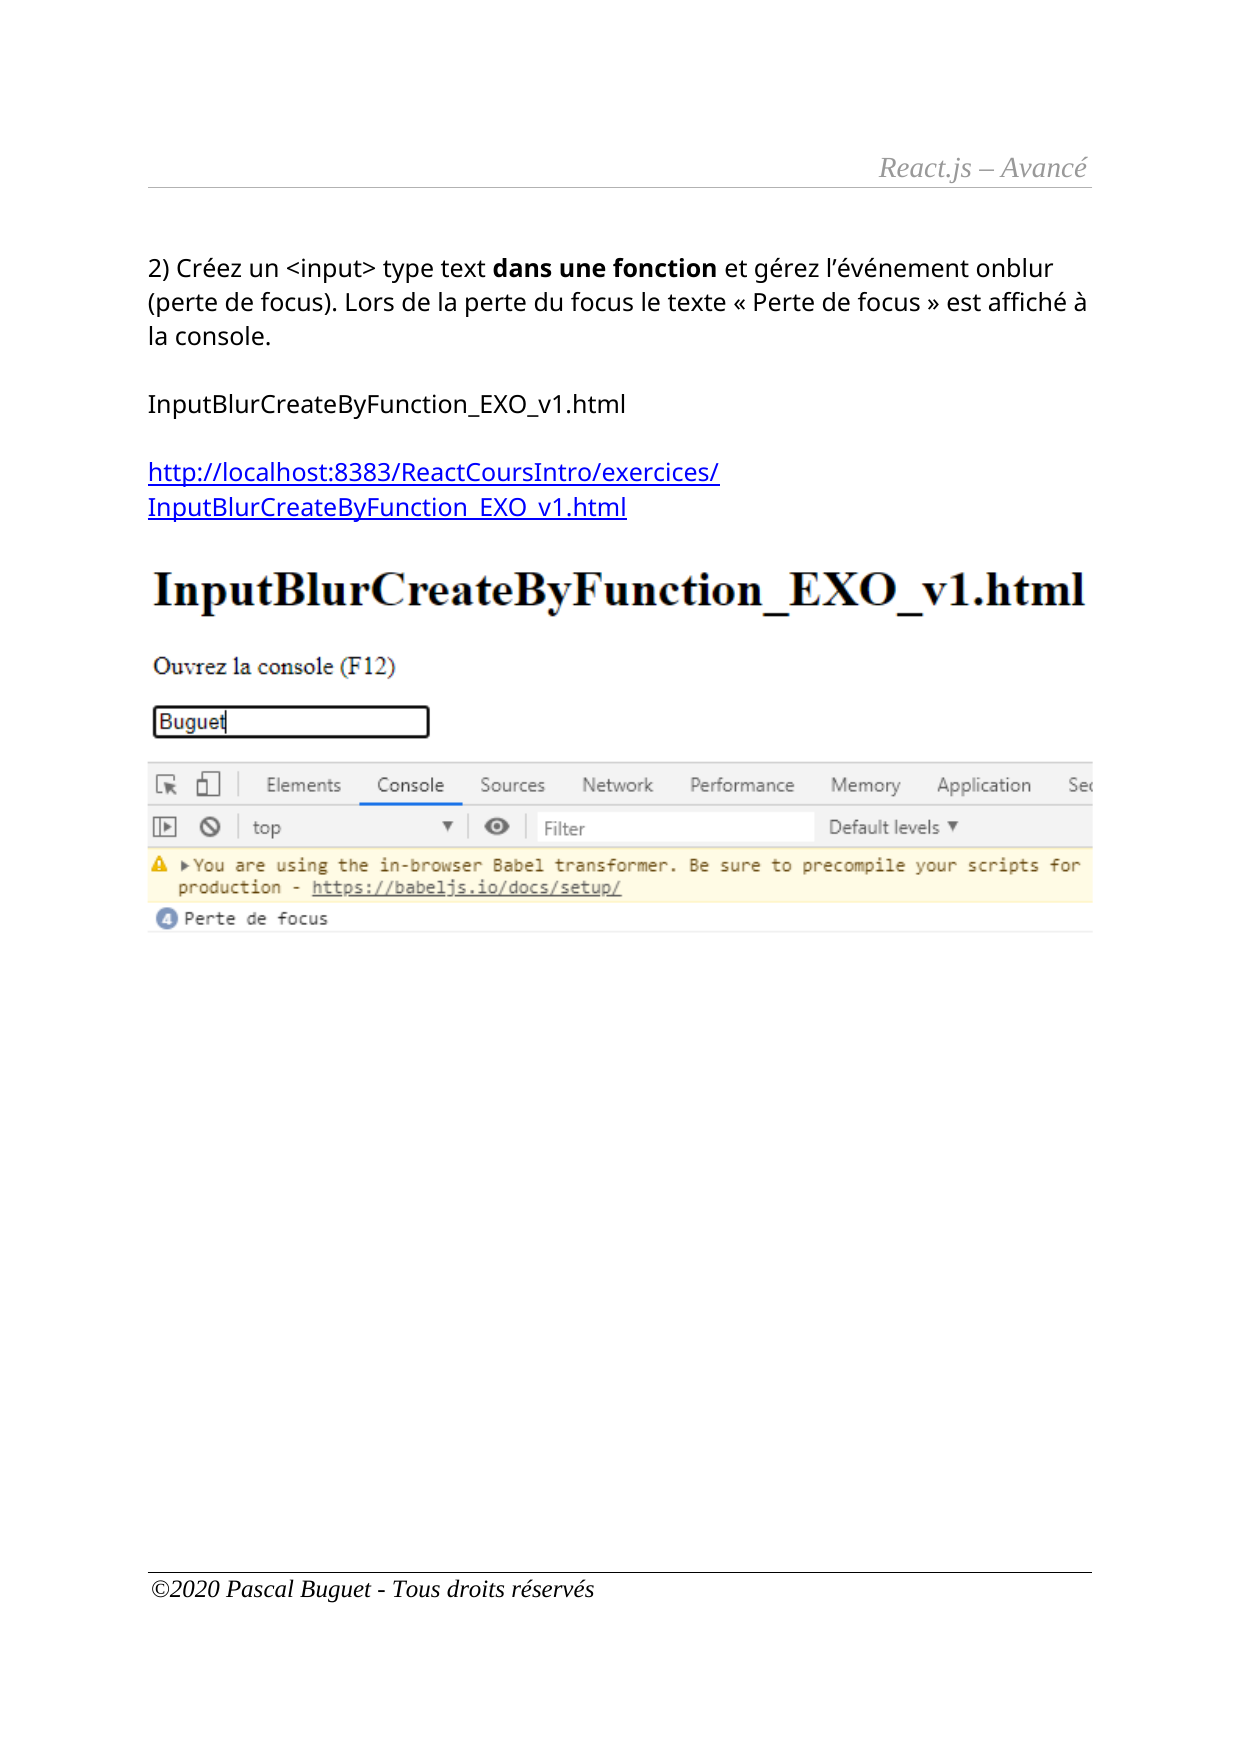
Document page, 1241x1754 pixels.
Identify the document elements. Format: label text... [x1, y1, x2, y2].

picture [147, 557, 1093, 939]
text 2) Créez un <input> type text dans une fonction et gérez l’événement onblur (perte de focus). Lors de la perte du focus le texte « Perte de focus » est affiché à la console. [148, 251, 1092, 353]
text InputBlurCreateByFunction_EXO_v1.html [148, 387, 1092, 421]
text http://localhost:8383/ReactCoursIntro/exercices/InputBlurCreateByFunction_EXO_v1.html [148, 455, 1092, 523]
